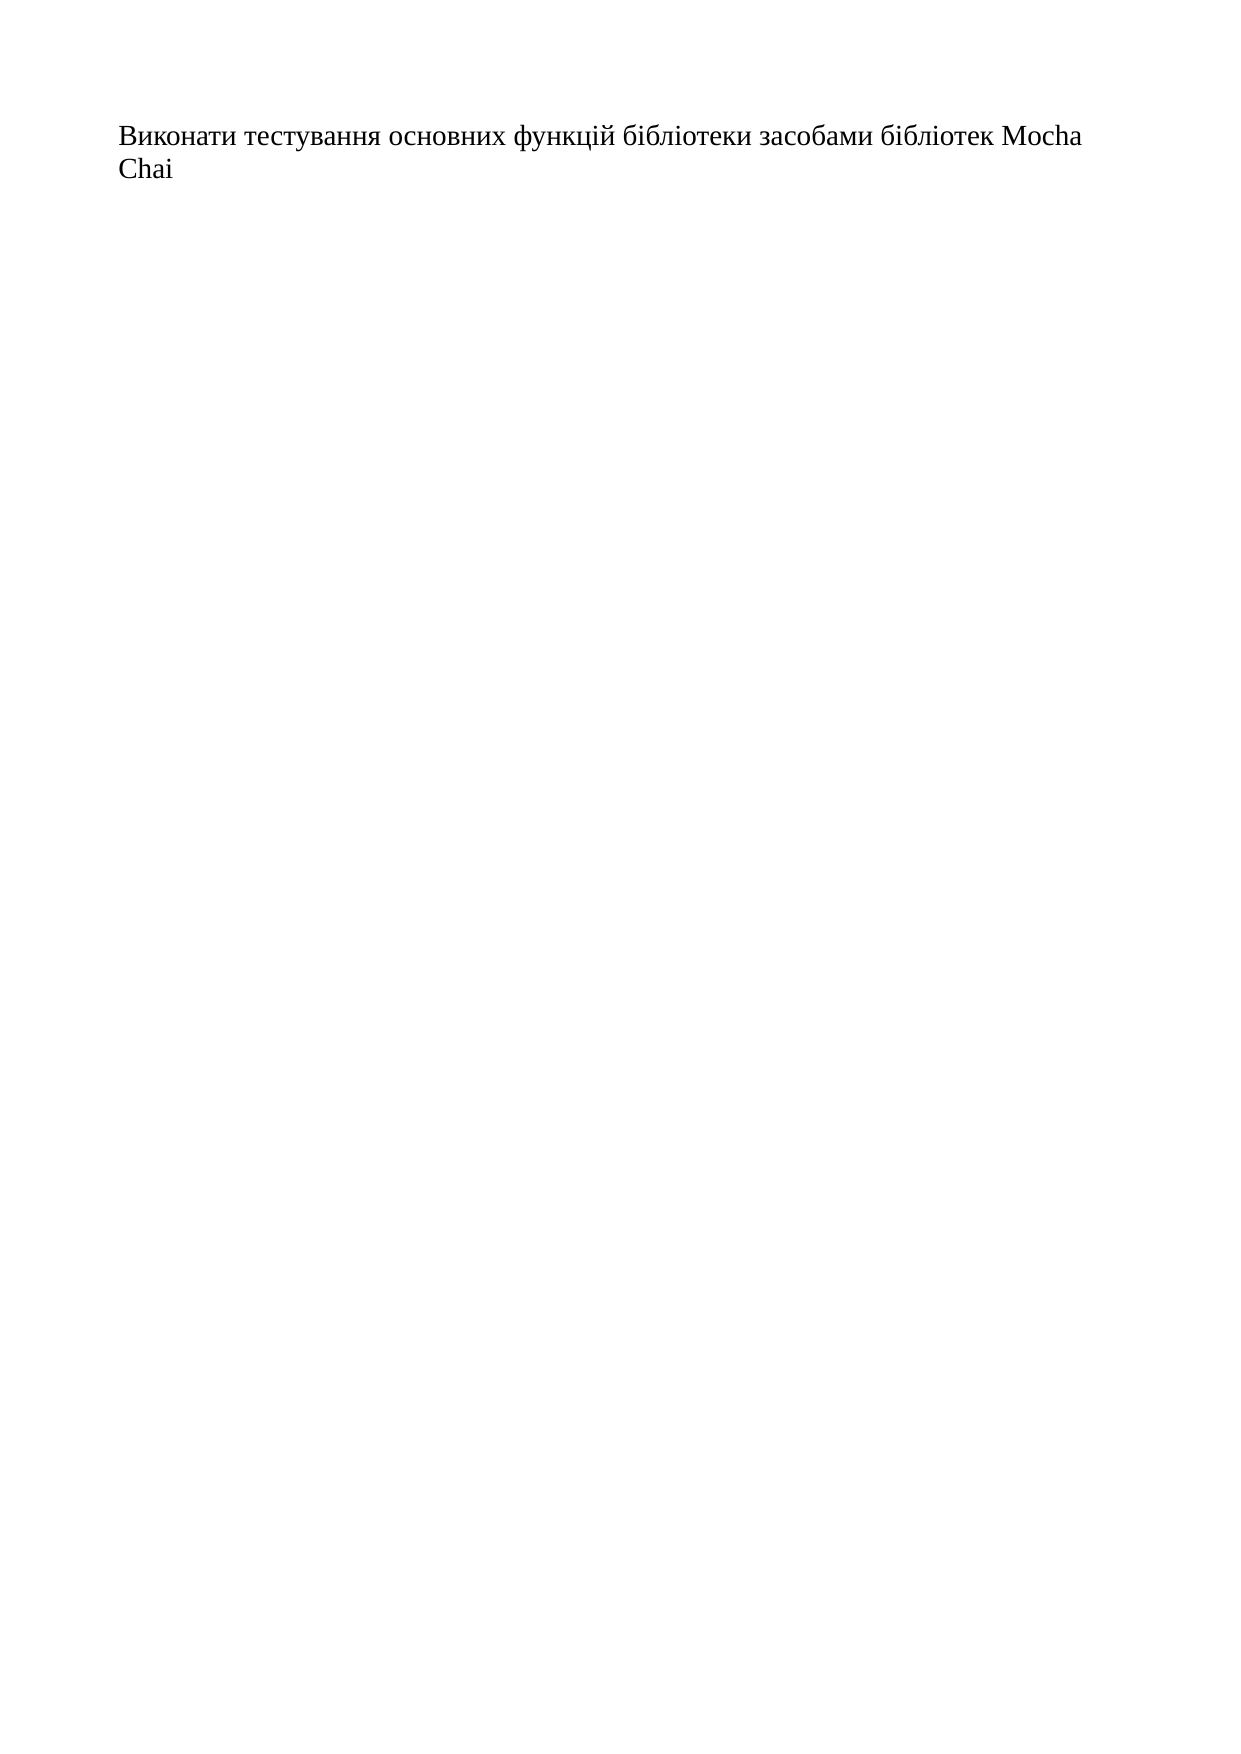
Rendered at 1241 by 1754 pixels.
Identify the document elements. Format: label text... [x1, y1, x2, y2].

text Виконати тестування основних функцій бібліотеки засобами бібліотек Mocha Chai [118, 118, 1122, 185]
